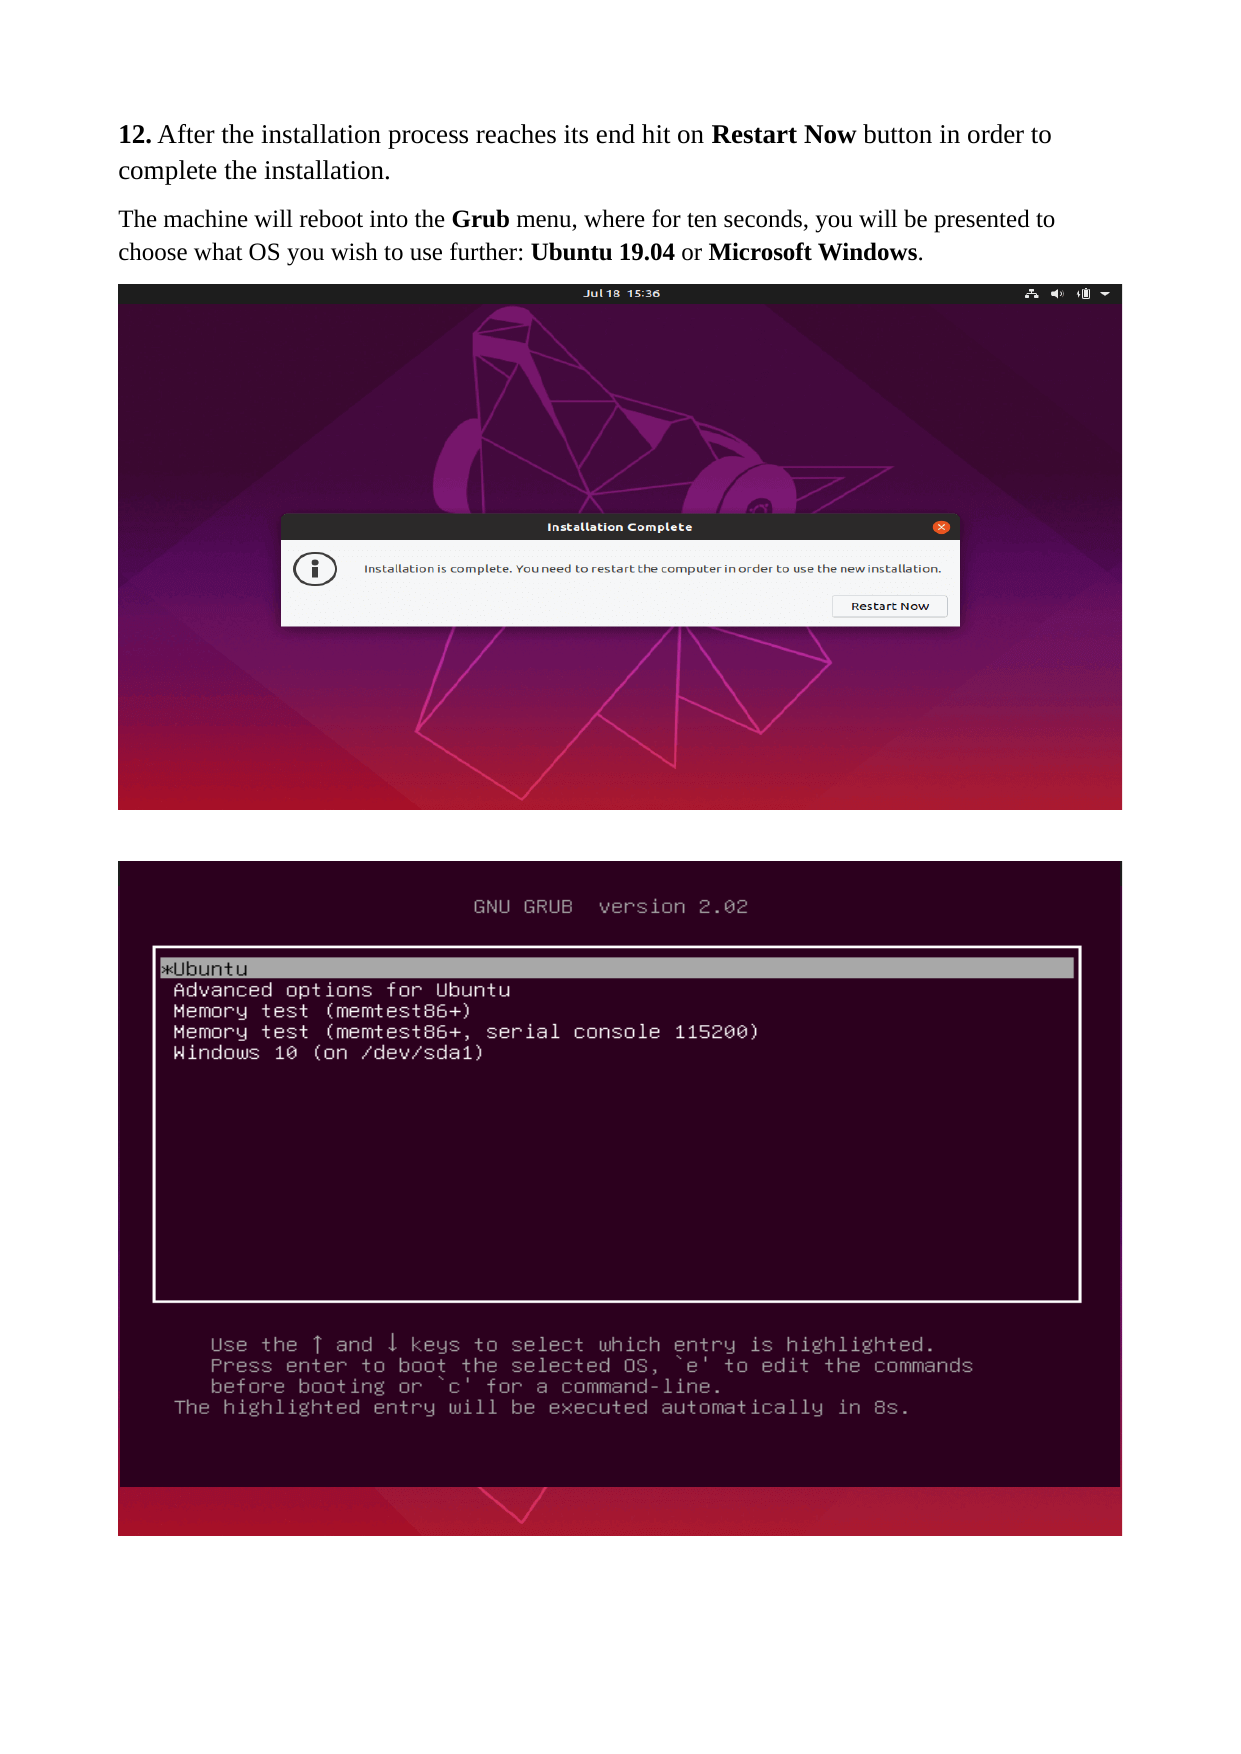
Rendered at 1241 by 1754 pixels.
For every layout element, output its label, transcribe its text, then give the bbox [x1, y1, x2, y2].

picture [118, 861, 1123, 1536]
picture [118, 284, 1123, 810]
text 12. After the installation process reaches its end hit on Restart Now button in order to complete the installation. [118, 118, 1122, 185]
text The machine will reboot into the Grub menu, where for ten seconds, you will be presented to choose what OS you wish to use further: Ubuntu 19.04 or Microsoft Windows. [118, 204, 1122, 266]
